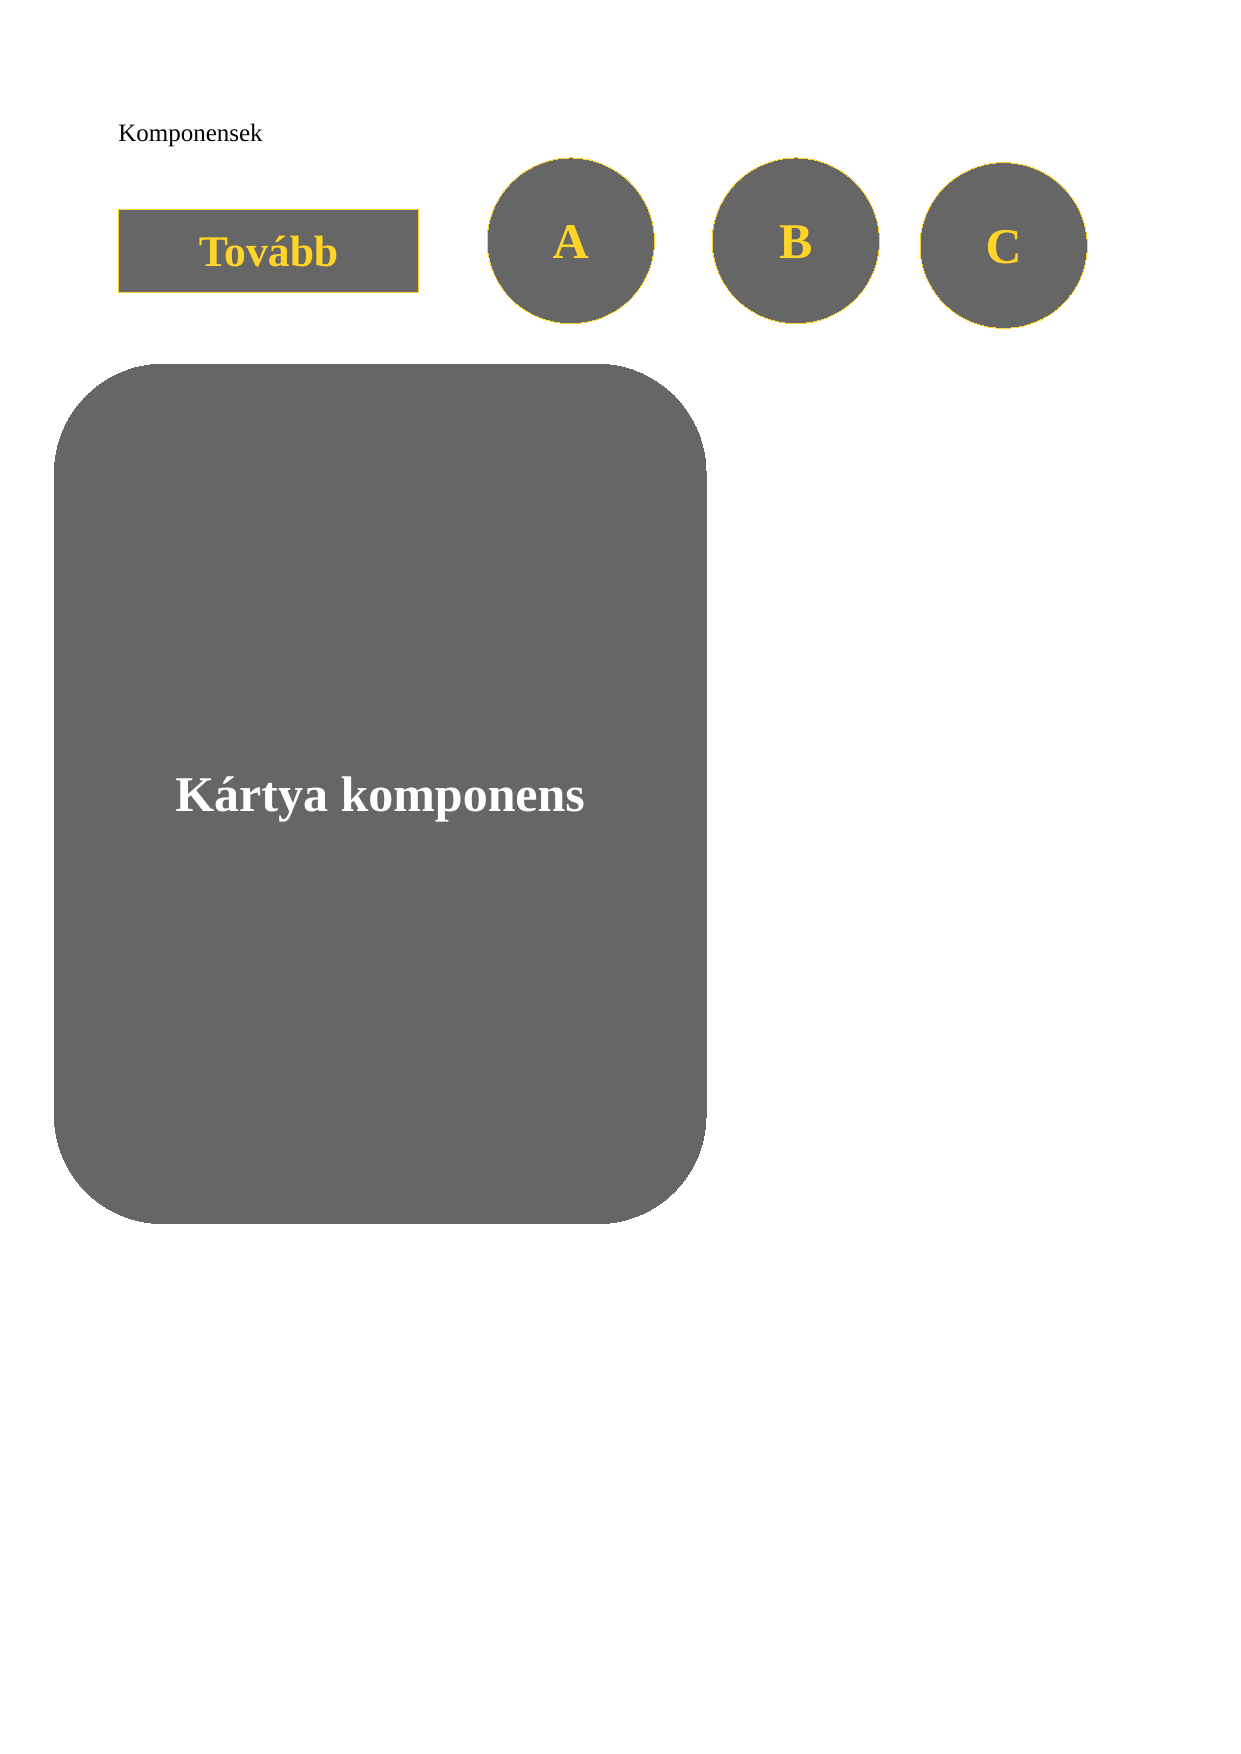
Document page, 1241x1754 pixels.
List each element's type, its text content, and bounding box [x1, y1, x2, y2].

text Komponensek [118, 118, 1122, 147]
